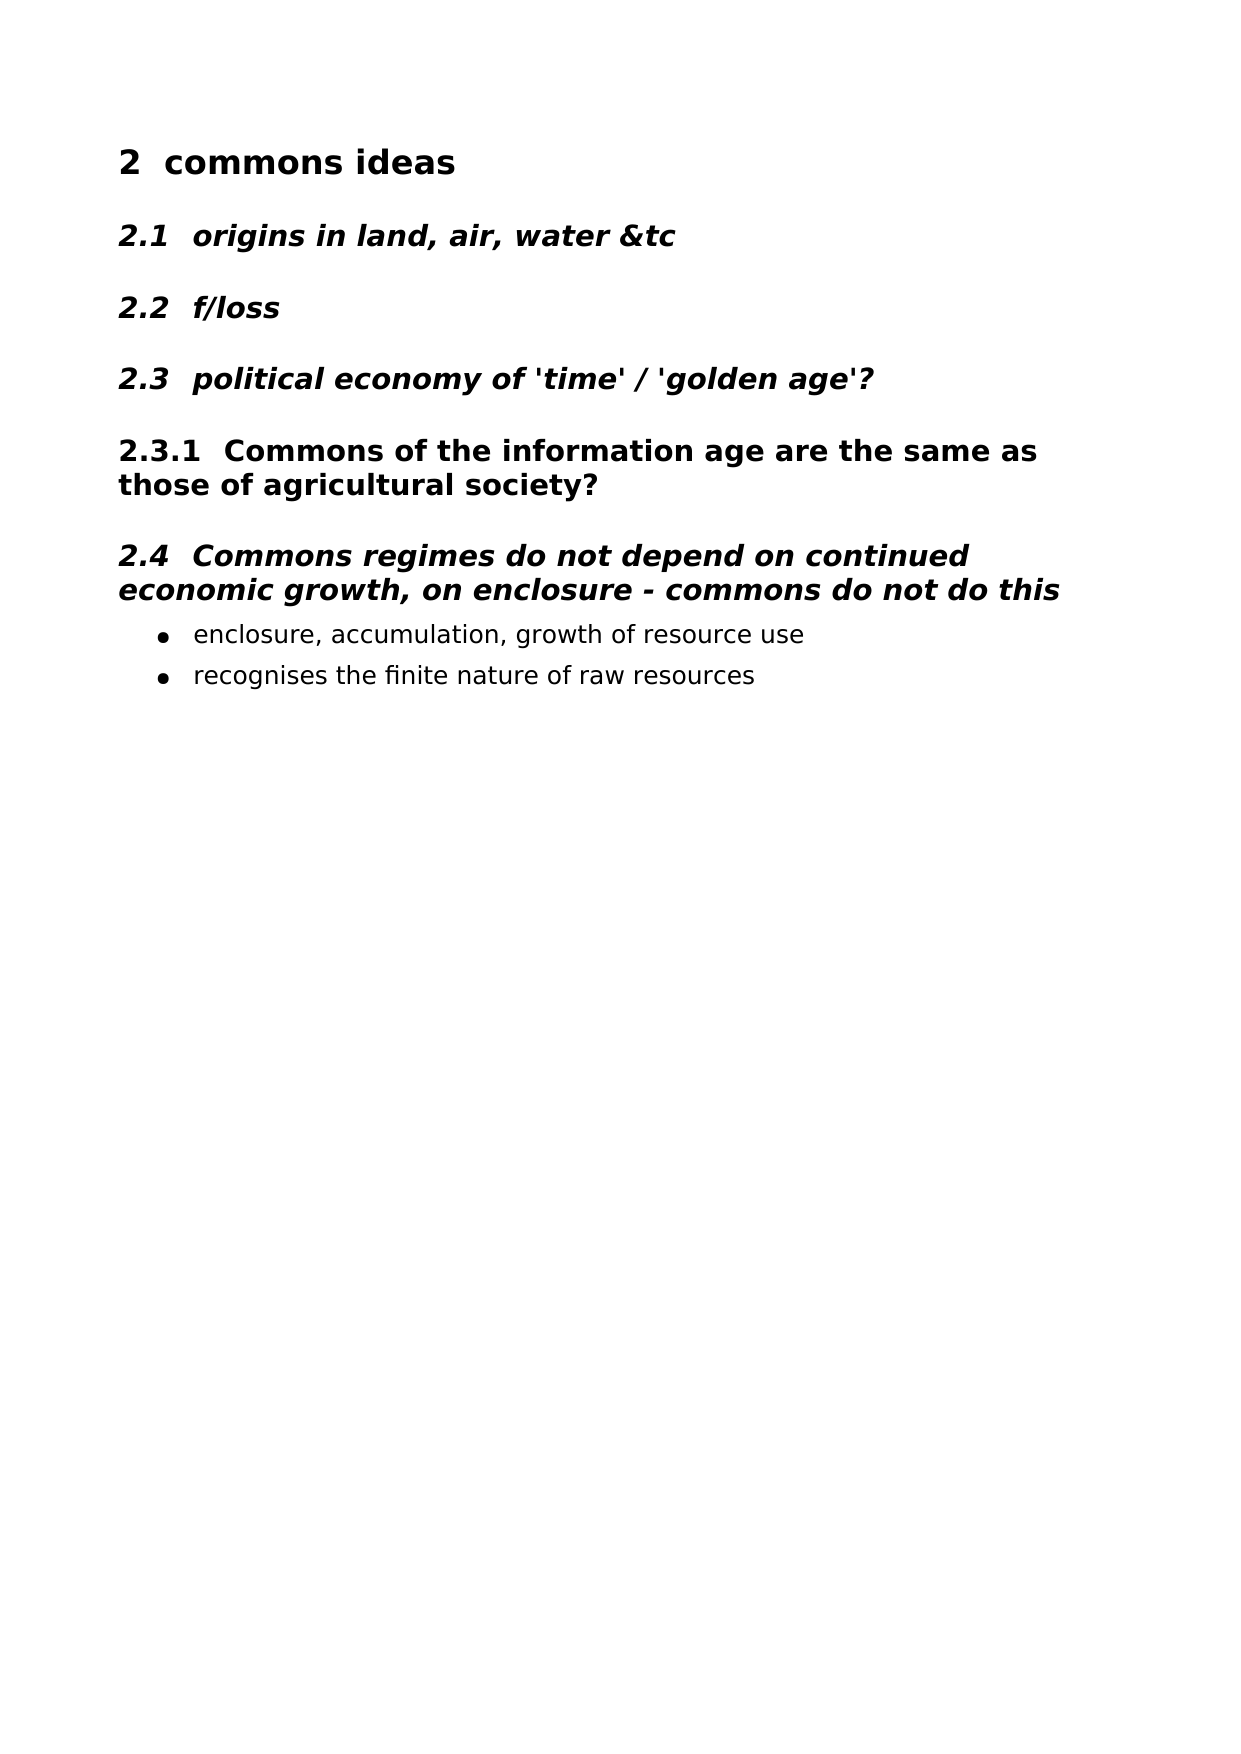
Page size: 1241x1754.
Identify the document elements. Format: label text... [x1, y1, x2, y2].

subtitle f/loss [118, 291, 1122, 325]
list enclosure, accumulation, growth of resource use [156, 620, 1122, 649]
subtitle Commons regimes do not depend on continued economic growth, on enclosure - commons do not do this [118, 539, 1122, 607]
subtitle commons ideas [118, 143, 1122, 182]
subtitle Commons of the information age are the same as those of agricultural society? [118, 434, 1122, 502]
subtitle origins in land, air, water &tc [118, 220, 1122, 254]
list recognises the finite nature of raw resources [156, 662, 1122, 691]
subtitle political economy of 'time' / 'golden age'? [118, 363, 1122, 397]
